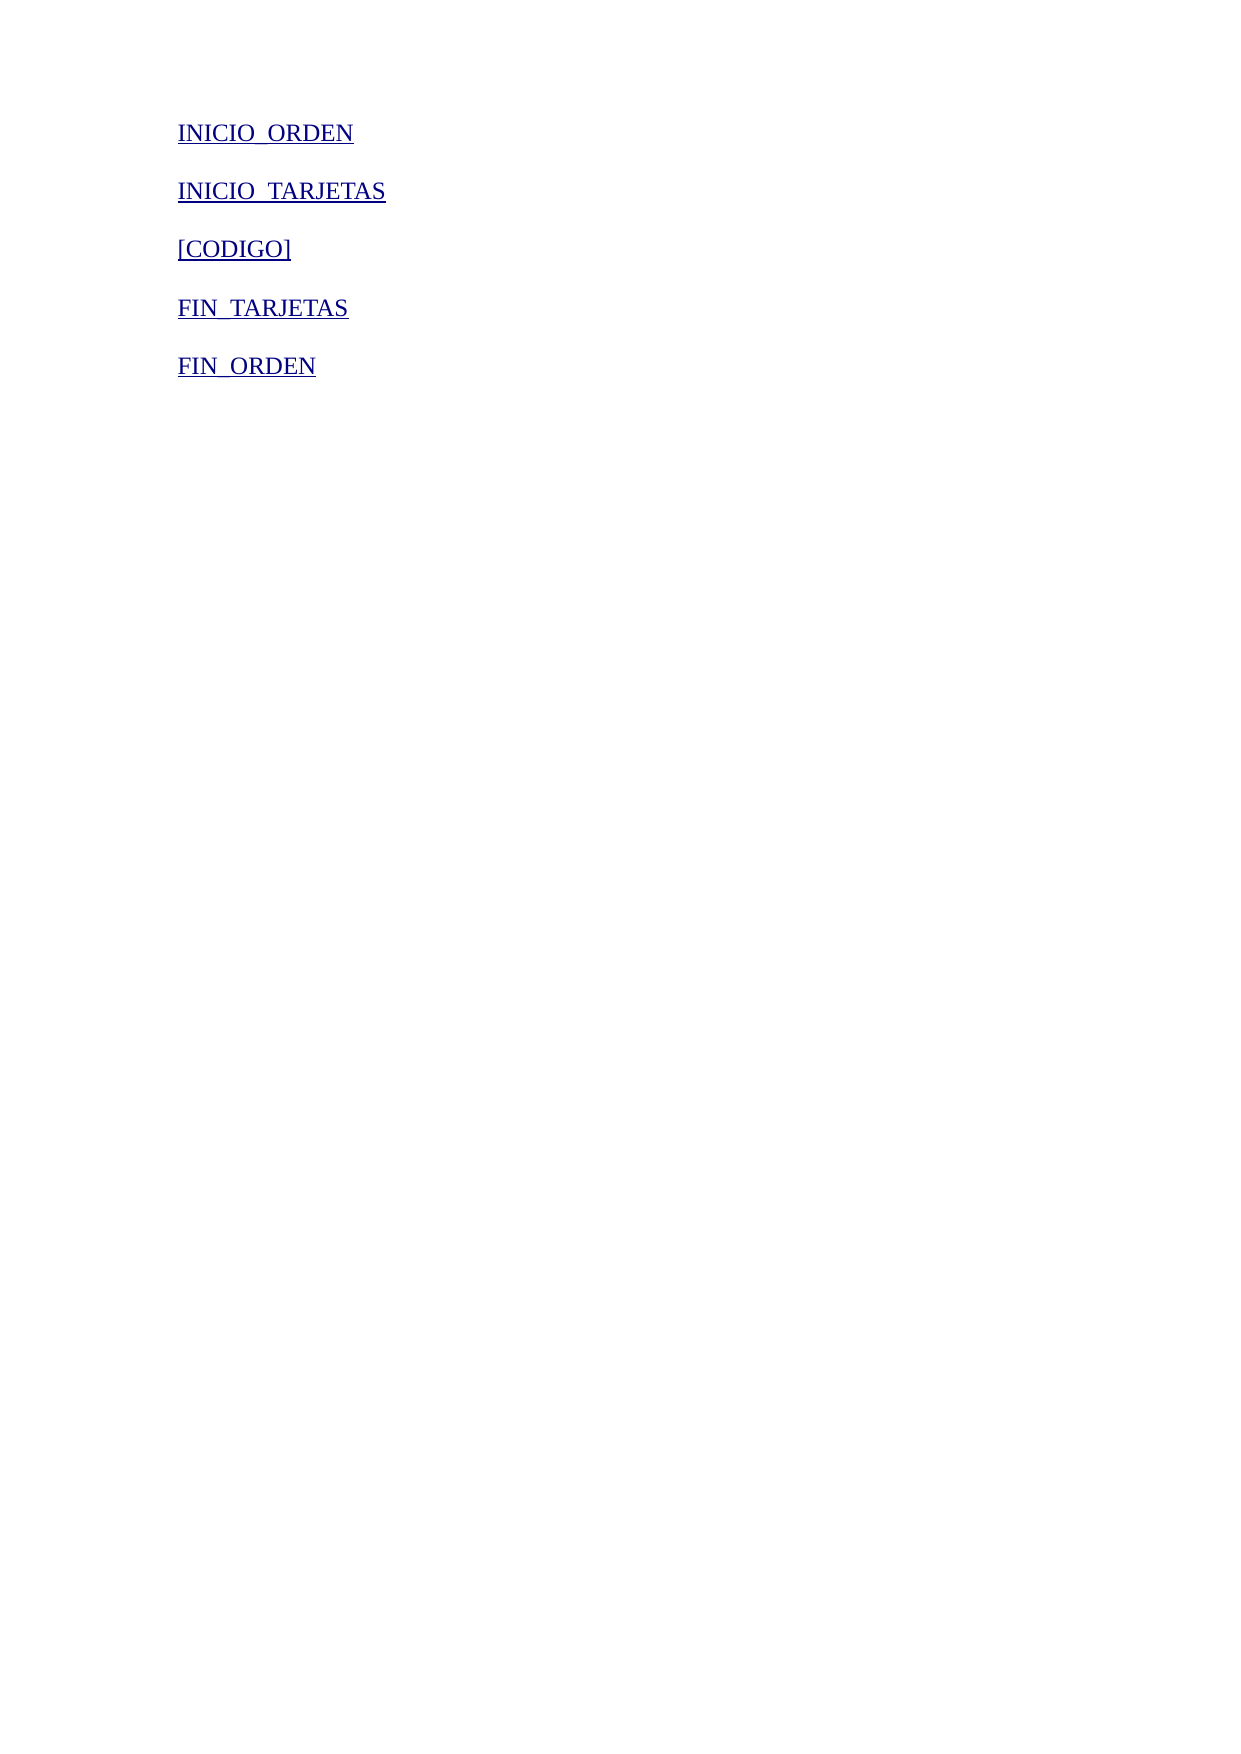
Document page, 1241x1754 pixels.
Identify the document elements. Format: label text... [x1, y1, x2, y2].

text INICIO_ORDEN [177, 118, 1063, 147]
text [CODIGO] [177, 234, 1063, 263]
text FIN_TARJETAS [177, 293, 1063, 322]
text INICIO_TARJETAS [177, 176, 1063, 205]
text FIN_ORDEN [177, 351, 1063, 380]
